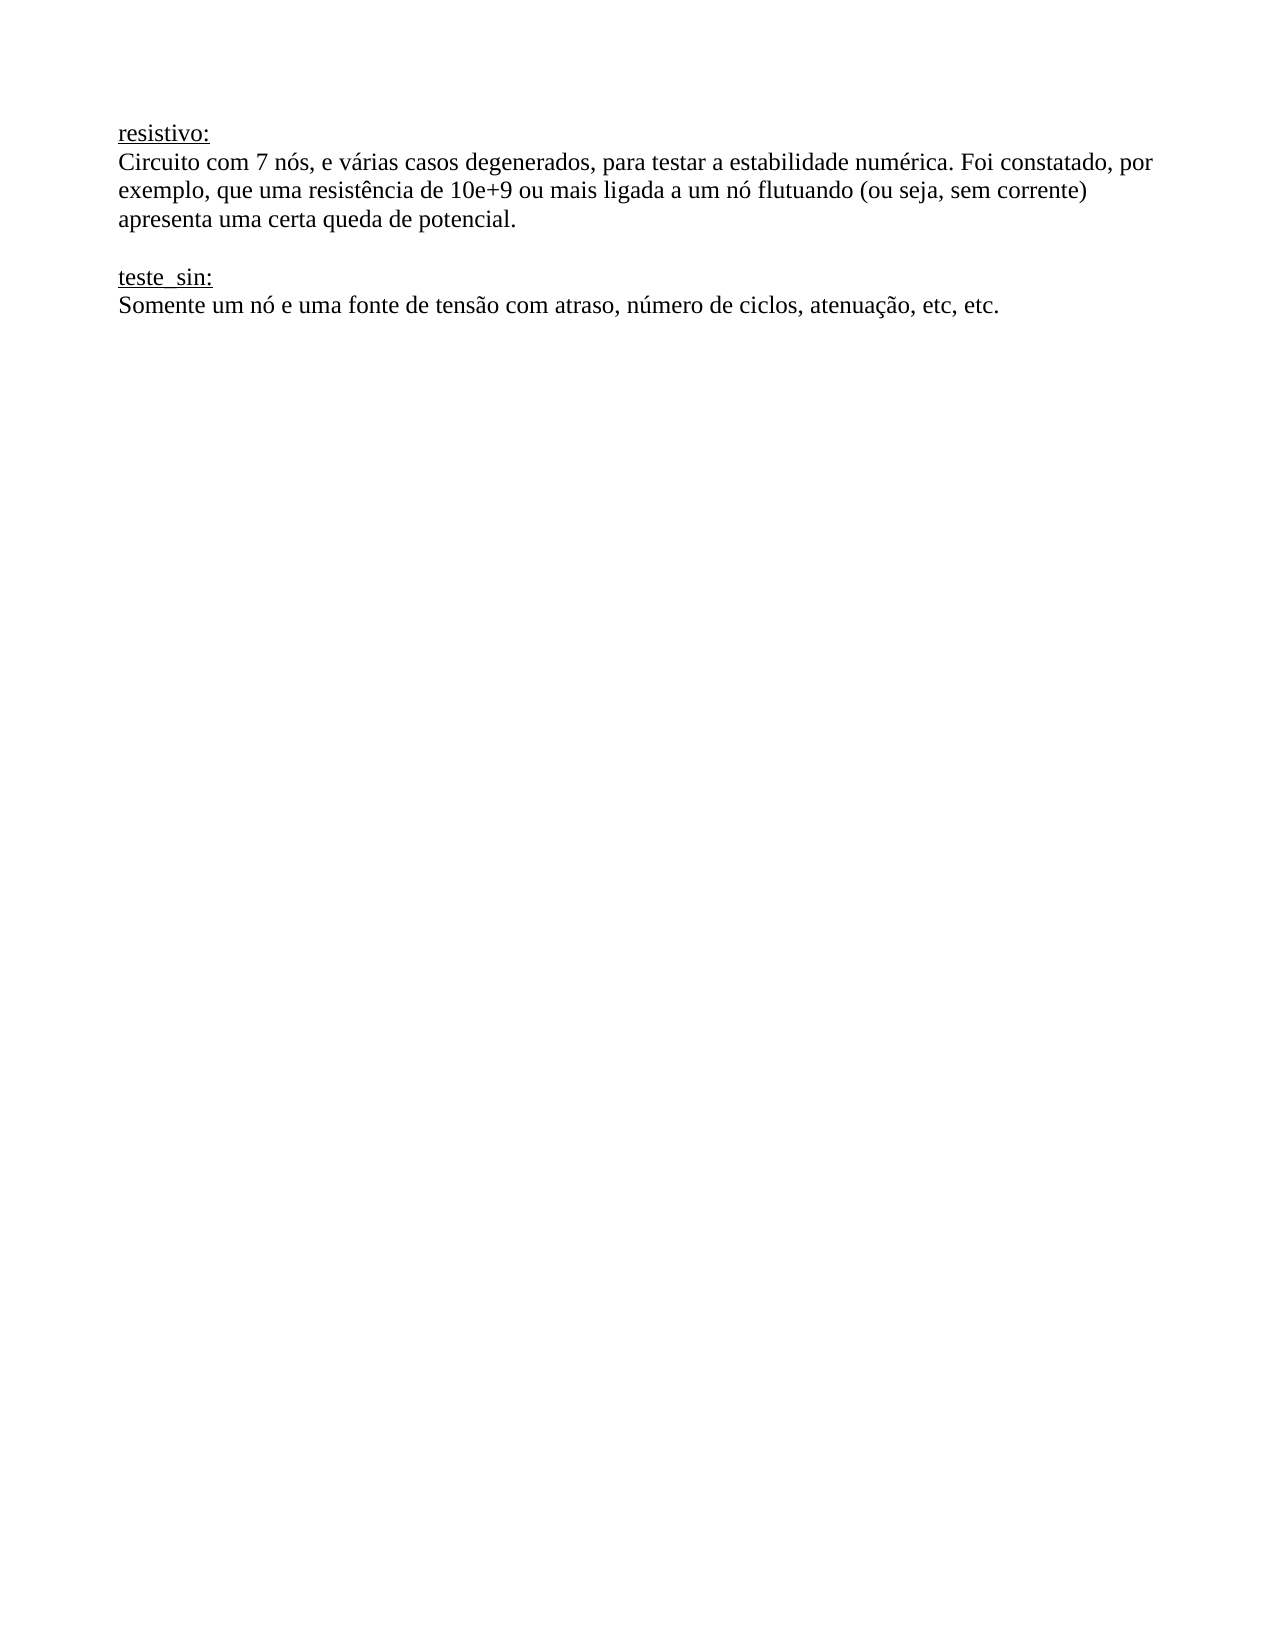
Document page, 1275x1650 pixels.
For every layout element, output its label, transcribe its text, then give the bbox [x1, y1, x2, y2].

text Somente um nó e uma fonte de tensão com atraso, número de ciclos, atenuação, etc, etc. [118, 291, 1157, 319]
text resistivo: [118, 118, 1157, 147]
text Circuito com 7 nós, e várias casos degenerados, para testar a estabilidade numérica. Foi constatado, por exemplo, que uma resistência de 10e+9 ou mais ligada a um nó flutuando (ou seja, sem corrente) apresenta uma certa queda de potencial. [118, 147, 1157, 233]
text teste_sin: [118, 262, 1157, 291]
